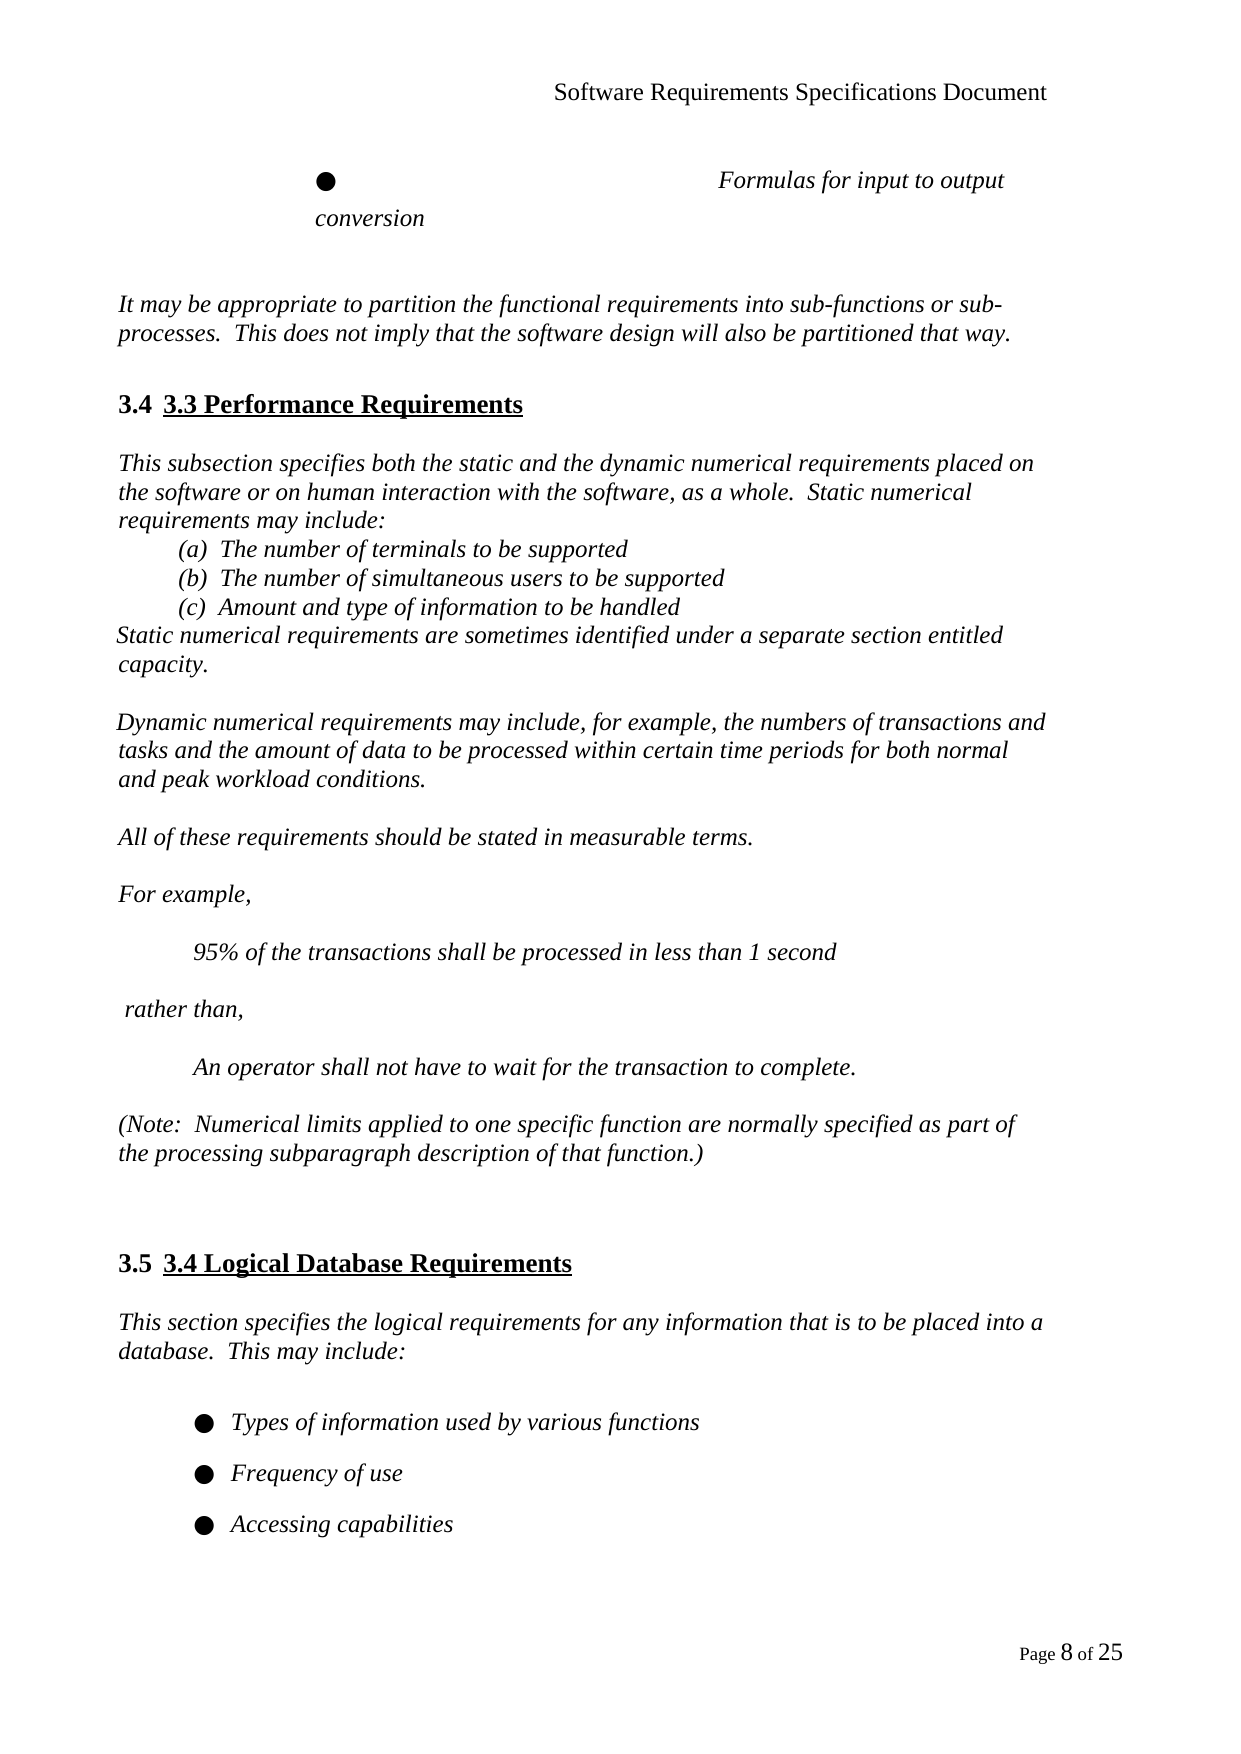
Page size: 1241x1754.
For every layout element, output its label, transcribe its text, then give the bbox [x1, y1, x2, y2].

text 95% of the transactions shall be processed in less than 1 second [193, 937, 1047, 965]
text (Note: Numerical limits applied to one specific function are normally specified as part of the processing subparagraph description of that function.) [118, 1109, 1047, 1167]
text (c) Amount and type of information to be handled [148, 592, 1047, 620]
list 3.4 Logical Database Requirements [118, 1247, 1047, 1278]
list Types of information used by various functions [193, 1393, 1047, 1444]
text Dynamic numerical requirements may include, for example, the numbers of transactions and tasks and the amount of data to be processed within certain time periods for both normal and peak workload conditions. [116, 707, 1047, 793]
list 3.3 Performance Requirements [118, 388, 1047, 419]
text All of these requirements should be stated in measurable terms. [118, 822, 1047, 850]
list Frequency of use [193, 1444, 1047, 1496]
text (b) The number of simultaneous users to be supported [148, 563, 1047, 592]
text For example, [118, 879, 1047, 908]
text (a) The number of terminals to be supported [148, 534, 1047, 563]
text This section specifies the logical requirements for any information that is to be placed into a database. This may include: [118, 1307, 1047, 1364]
text An operator shall not have to wait for the transaction to complete. [193, 1052, 1047, 1080]
text rather than, [118, 994, 1047, 1023]
text It may be appropriate to partition the functional requirements into sub-functions or sub-processes. This does not imply that the software design will also be partitioned that way. [118, 289, 1047, 347]
list Formulas for input to output conversion [315, 152, 1047, 232]
text This subsection specifies both the static and the dynamic numerical requirements placed on the software or on human interaction with the software, as a whole. Static numerical requirements may include: [118, 448, 1047, 534]
text Static numerical requirements are sometimes identified under a separate section entitled capacity. [116, 620, 1047, 678]
list Accessing capabilities [193, 1496, 1047, 1547]
